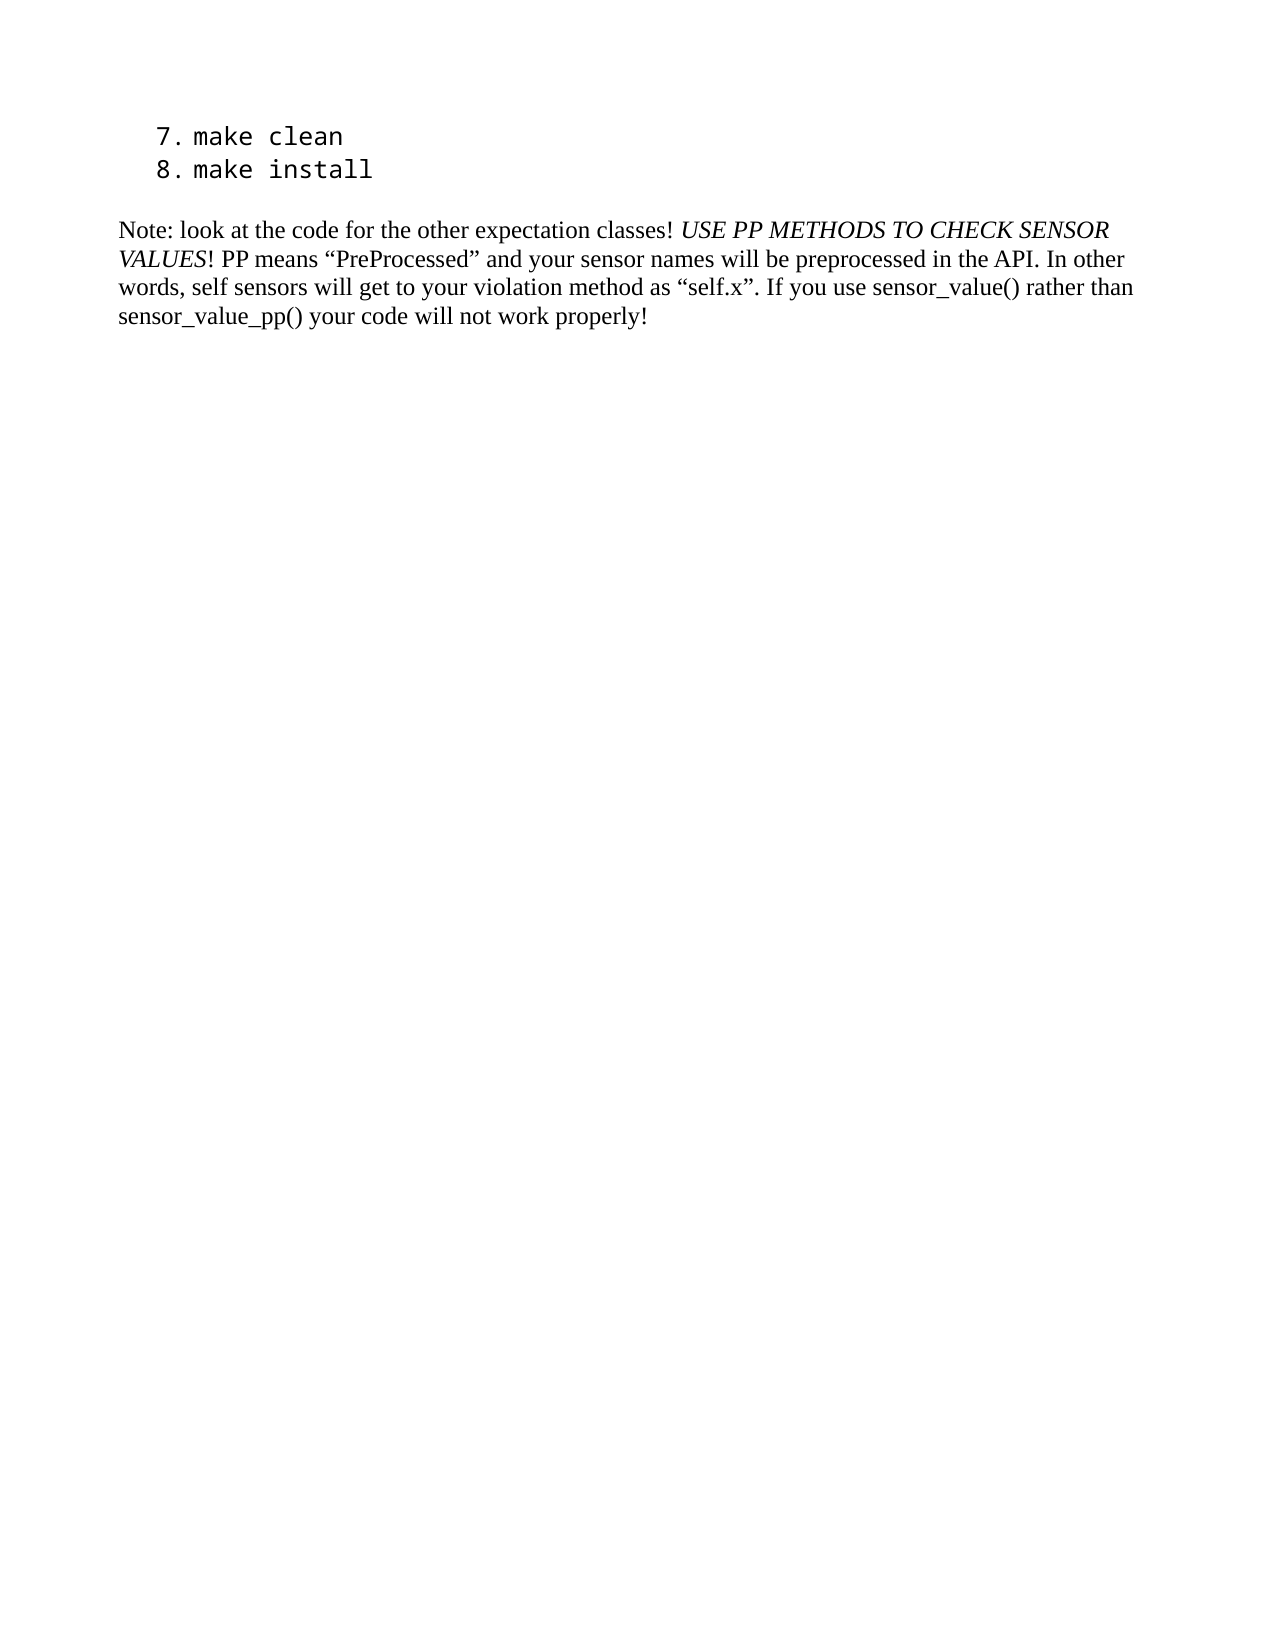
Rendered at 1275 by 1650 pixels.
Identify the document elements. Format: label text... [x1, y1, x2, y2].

list make clean [156, 118, 1157, 152]
list make install [156, 152, 1157, 186]
text Note: look at the code for the other expectation classes! USE PP METHODS TO CHECK SENSOR VALUES! PP means “PreProcessed” and your sensor names will be preprocessed in the API. In other words, self sensors will get to your violation method as “self.x”. If you use sensor_value() rather than sensor_value_pp() your code will not work properly! [118, 215, 1157, 330]
